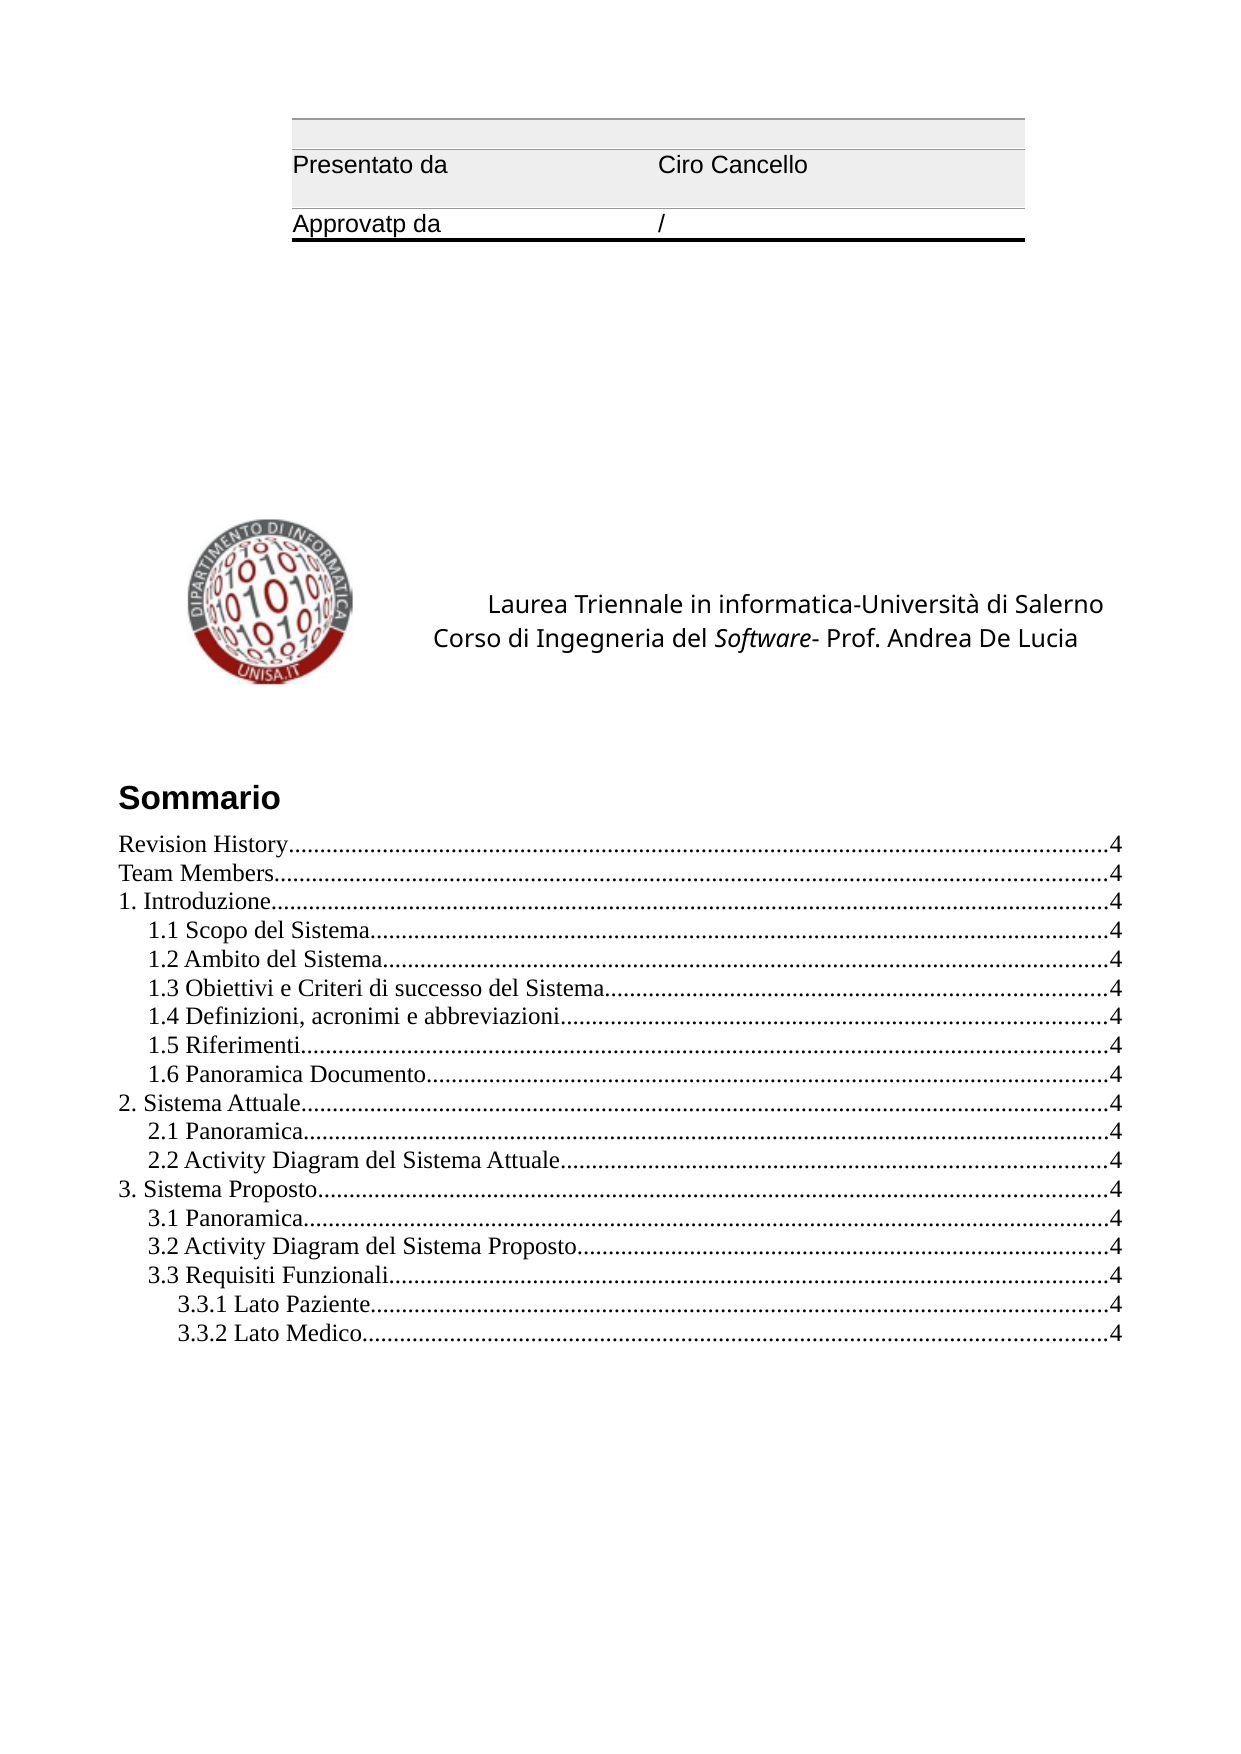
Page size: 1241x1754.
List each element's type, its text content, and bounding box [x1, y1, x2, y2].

text 2.2 Activity Diagram del Sistema Attuale 4 [148, 1145, 1122, 1174]
table_cell Approvatp da [292, 209, 658, 238]
text 1.6 Panoramica Documento 4 [148, 1059, 1122, 1088]
text Laurea Triennale in informatica-Università di Salerno [399, 587, 1122, 621]
table_cell Presentato da [292, 150, 658, 207]
text 2. Sistema Attuale 4 [118, 1088, 1122, 1116]
text Team Members 4 [118, 858, 1122, 886]
text 3.2 Activity Diagram del Sistema Proposto 4 [148, 1231, 1122, 1260]
text 1.1 Scopo del Sistema 4 [148, 915, 1122, 944]
table_cell [292, 120, 658, 148]
text 1.3 Obiettivi e Criteri di successo del Sistema 4 [148, 973, 1122, 1001]
text 3. Sistema Proposto 4 [118, 1174, 1122, 1203]
text 2.1 Panoramica 4 [148, 1116, 1122, 1145]
text 3.3.2 Lato Medico 4 [177, 1318, 1122, 1346]
text 1.4 Definizioni, acronimi e abbreviazioni 4 [148, 1001, 1122, 1030]
text 1. Introduzione 4 [118, 886, 1122, 915]
table_cell [658, 120, 1025, 148]
picture [135, 490, 399, 722]
text Revision History 4 [118, 829, 1122, 858]
table_cell / [658, 209, 1025, 238]
table_cell Ciro Cancello [658, 150, 1025, 207]
text 3.3.1 Lato Paziente 4 [177, 1289, 1122, 1318]
text 3.3 Requisiti Funzionali 4 [148, 1260, 1122, 1289]
text Corso di Ingegneria del Software- Prof. Andrea De Lucia [399, 621, 1122, 655]
text 3.1 Panoramica 4 [148, 1203, 1122, 1231]
subtitle Sommario [118, 778, 1122, 816]
text 1.2 Ambito del Sistema 4 [148, 944, 1122, 973]
text 1.5 Riferimenti 4 [148, 1030, 1122, 1059]
